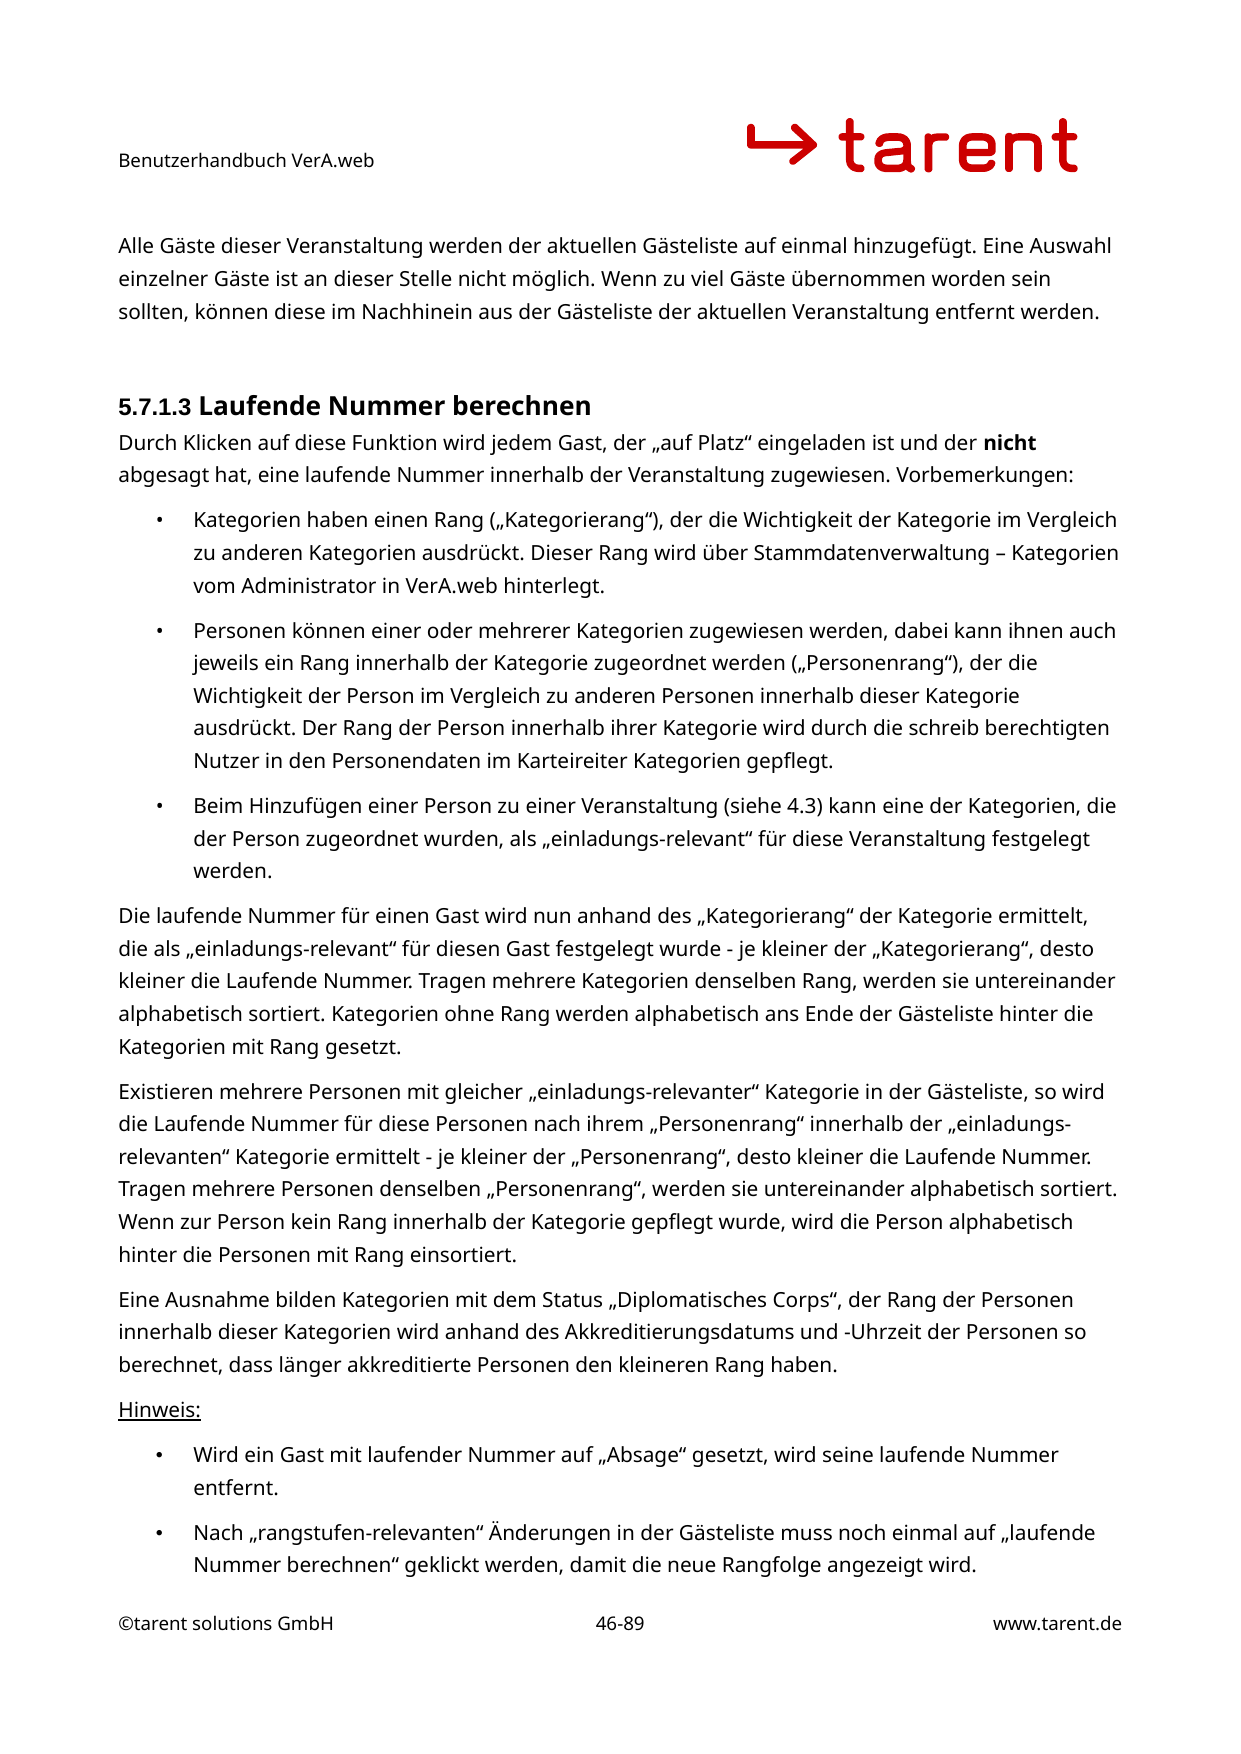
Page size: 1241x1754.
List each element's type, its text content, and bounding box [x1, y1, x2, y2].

text Existieren mehrere Personen mit gleicher „einladungs-relevanter“ Kategorie in der Gästeliste, so wird die Laufende Nummer für diese Personen nach ihrem „Personenrang“ innerhalb der „einladungs-relevanten“ Kategorie ermittelt - je kleiner der „Personenrang“, desto kleiner die Laufende Nummer. Tragen mehrere Personen denselben „Personenrang“, werden sie untereinander alphabetisch sortiert. Wenn zur Person kein Rang innerhalb der Kategorie gepflegt wurde, wird die Person alphabetisch hinter die Personen mit Rang einsortiert. [118, 1077, 1122, 1268]
text Hinweis: [118, 1395, 1122, 1423]
subtitle Laufende Nummer berechnen [118, 387, 1122, 423]
list Beim Hinzufügen einer Person zu einer Veranstaltung (siehe 4.3) kann eine der Kategorien, die der Person zugeordnet wurden, als „einladungs-relevant“ für diese Veranstaltung festgelegt werden. [156, 791, 1122, 885]
list Wird ein Gast mit laufender Nummer auf „Absage“ gesetzt, wird seine laufende Nummer entfernt. [156, 1440, 1122, 1501]
text Durch Klicken auf diese Funktion wird jedem Gast, der „auf Platz“ eingeladen ist und der nicht abgesagt hat, eine laufende Nummer innerhalb der Veranstaltung zugewiesen. Vorbemerkungen: [118, 428, 1122, 489]
text Alle Gäste dieser Veranstaltung werden der aktuellen Gästeliste auf einmal hinzugefügt. Eine Auswahl einzelner Gäste ist an dieser Stelle nicht möglich. Wenn zu viel Gäste übernommen worden sein sollten, können diese im Nachhinein aus der Gästeliste der aktuellen Veranstaltung entfernt werden. [118, 232, 1122, 325]
text Die laufende Nummer für einen Gast wird nun anhand des „Kategorierang“ der Kategorie ermittelt, die als „einladungs-relevant“ für diesen Gast festgelegt wurde - je kleiner der „Kategorierang“, desto kleiner die Laufende Nummer. Tragen mehrere Kategorien denselben Rang, werden sie untereinander alphabetisch sortiert. Kategorien ohne Rang werden alphabetisch ans Ende der Gästeliste hinter die Kategorien mit Rang gesetzt. [118, 901, 1122, 1060]
list Personen können einer oder mehrerer Kategorien zugewiesen werden, dabei kann ihnen auch jeweils ein Rang innerhalb der Kategorie zugeordnet werden („Personenrang“), der die Wichtigkeit der Person im Vergleich zu anderen Personen innerhalb dieser Kategorie ausdrückt. Der Rang der Person innerhalb ihrer Kategorie wird durch die schreib berechtigten Nutzer in den Personendaten im Karteireiter Kategorien gepflegt. [156, 616, 1122, 774]
list Kategorien haben einen Rang („Kategorierang“), der die Wichtigkeit der Kategorie im Vergleich zu anderen Kategorien ausdrückt. Dieser Rang wird über Stammdatenverwaltung – Kategorien vom Administrator in VerA.web hinterlegt. [156, 506, 1122, 599]
text Eine Ausnahme bilden Kategorien mit dem Status „Diplomatisches Corps“, der Rang der Personen innerhalb dieser Kategorien wird anhand des Akkreditierungsdatums und -Uhrzeit der Personen so berechnet, dass länger akkreditierte Personen den kleineren Rang haben. [118, 1285, 1122, 1378]
list Nach „rangstufen-relevanten“ Änderungen in der Gästeliste muss noch einmal auf „laufende Nummer berechnen“ geklickt werden, damit die neue Rangfolge angezeigt wird. [156, 1518, 1122, 1579]
